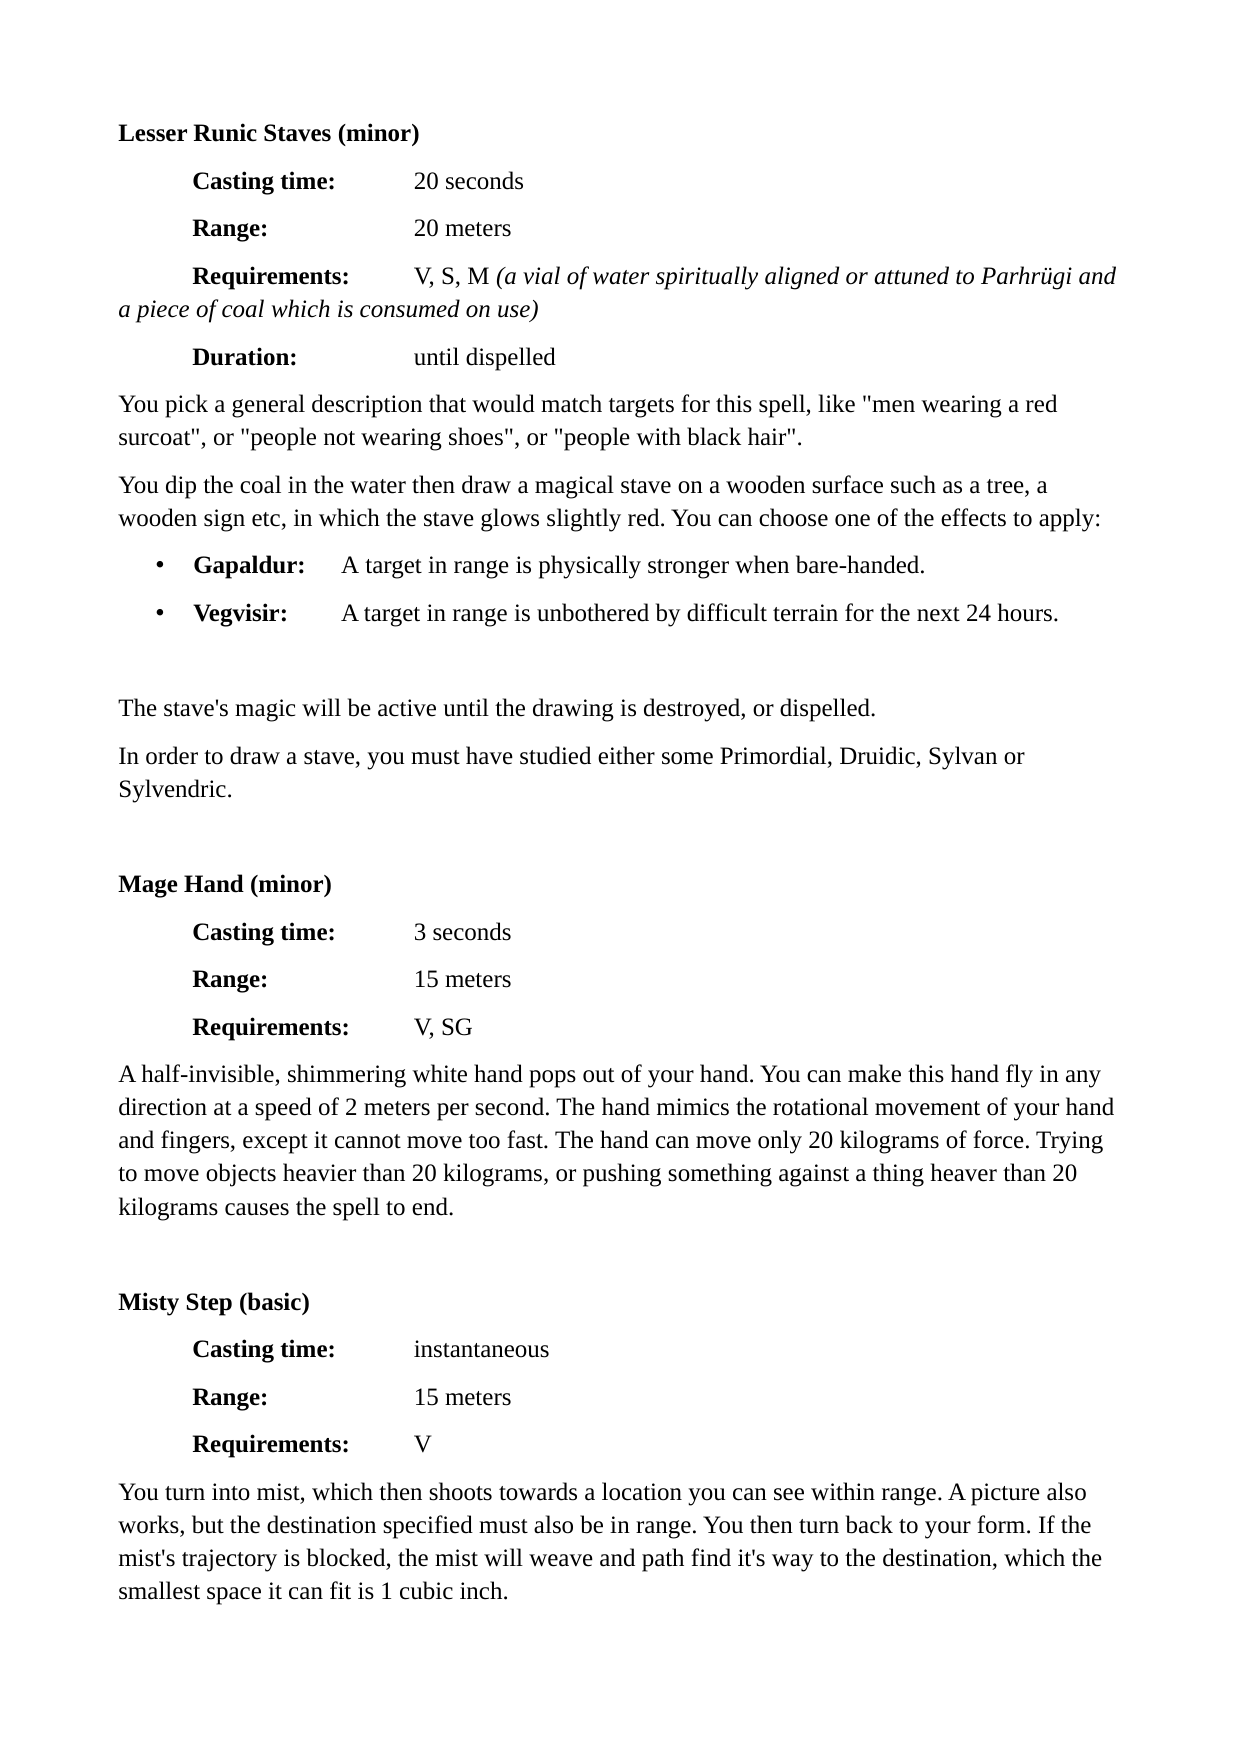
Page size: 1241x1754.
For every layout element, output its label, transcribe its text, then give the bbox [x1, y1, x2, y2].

text Range: 15 meters [118, 1382, 1122, 1411]
text Requirements: V, S, M (a vial of water spiritually aligned or attuned to Parhrügi and a piece of coal which is consumed on use) [118, 261, 1122, 323]
text Requirements: V [118, 1429, 1122, 1458]
text Misty Step (basic) [118, 1287, 1122, 1316]
text You turn into mist, which then shoots towards a location you can see within range. A picture also works, but the destination specified must also be in range. You then turn back to your form. If the mist's trajectory is blocked, the mist will weave and path find it's way to the destination, which the smallest space it can fit is 1 cubic inch. [118, 1477, 1122, 1605]
list Vegvisir: A target in range is unbothered by difficult terrain for the next 24 hours. [156, 598, 1122, 627]
text Range: 15 meters [118, 964, 1122, 993]
text Lesser Runic Staves (minor) [118, 118, 1122, 147]
text Mage Hand (minor) [118, 869, 1122, 898]
text You pick a general description that would match targets for this spell, like "men wearing a red surcoat", or "people not wearing shoes", or "people with black hair". [118, 389, 1122, 451]
text Casting time: instantaneous [118, 1334, 1122, 1363]
text Casting time: 20 seconds [118, 166, 1122, 194]
text Casting time: 3 seconds [118, 917, 1122, 945]
text You dip the coal in the water then draw a magical stave on a wooden surface such as a tree, a wooden sign etc, in which the stave glows slightly red. You can choose one of the effects to apply: [118, 470, 1122, 532]
text In order to draw a stave, you must have studied either some Primordial, Druidic, Sylvan or Sylvendric. [118, 741, 1122, 803]
text A half-invisible, shimmering white hand pops out of your hand. You can make this hand fly in any direction at a speed of 2 meters per second. The hand mimics the rotational movement of your hand and fingers, except it cannot move too fast. The hand can move only 20 kilograms of force. Trying to move objects heavier than 20 kilograms, or pushing something against a thing heaver than 20 kilograms causes the spell to end. [118, 1059, 1122, 1220]
list Gapaldur: A target in range is physically stronger when bare-handed. [156, 550, 1122, 579]
text The stave's magic will be active until the drawing is destroyed, or dispelled. [118, 693, 1122, 722]
text Range: 20 meters [118, 213, 1122, 242]
text Duration: until dispelled [118, 342, 1122, 370]
text Requirements: V, SG [118, 1012, 1122, 1041]
